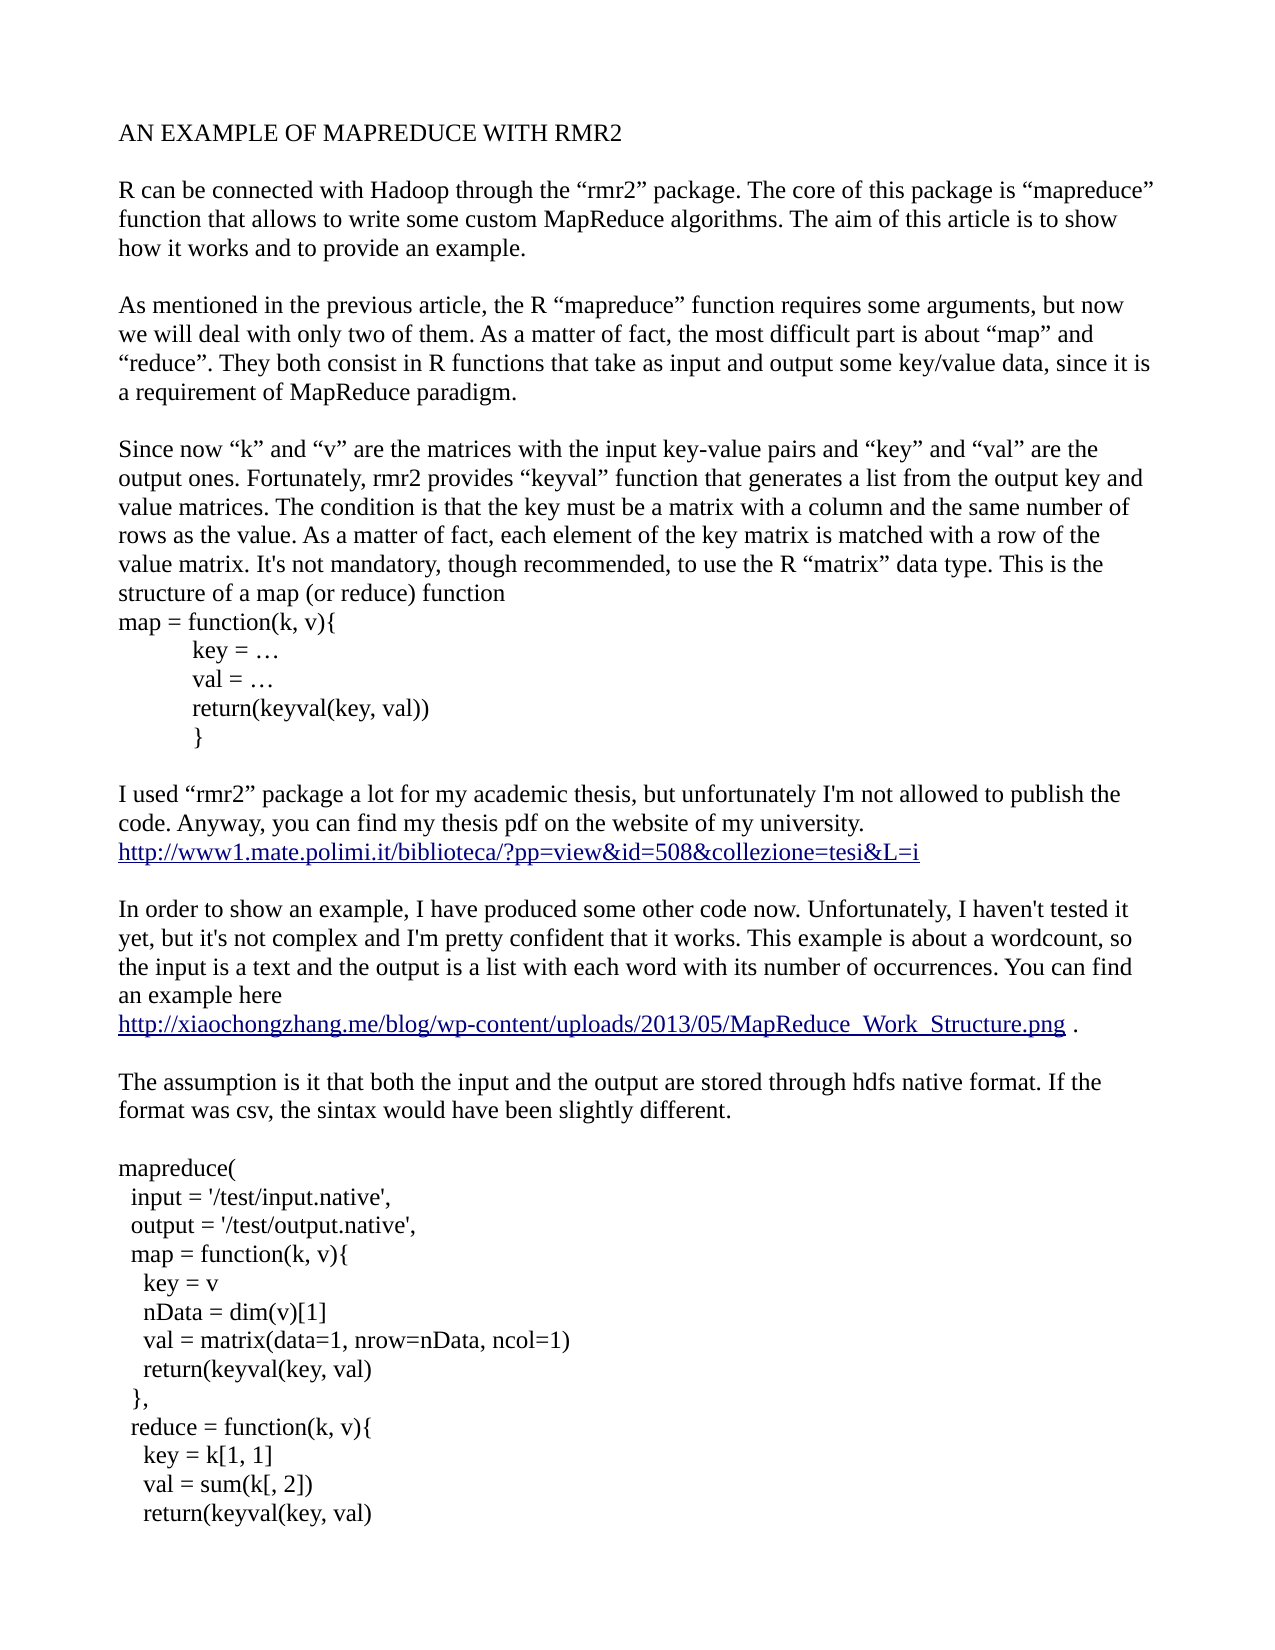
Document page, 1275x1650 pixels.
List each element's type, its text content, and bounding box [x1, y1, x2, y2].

text AN EXAMPLE OF MAPREDUCE WITH RMR2 [118, 118, 1157, 147]
text output = '/test/output.native', [118, 1211, 1157, 1239]
text val = matrix(data=1, nrow=nData, ncol=1) [118, 1326, 1157, 1354]
text In order to show an example, I have produced some other code now. Unfortunately, I haven't tested it yet, but it's not complex and I'm pretty confident that it works. This example is about a wordcount, so the input is a text and the output is a list with each word with its number of occurrences. You can find an example here http://xiaochongzhang.me/blog/wp-content/uploads/2013/05/MapReduce_Work_Structure.png . [118, 894, 1157, 1038]
text key = v [118, 1268, 1157, 1297]
text return(keyval(key, val) [118, 1354, 1157, 1383]
text input = '/test/input.native', [118, 1182, 1157, 1211]
text I used “rmr2” package a lot for my academic thesis, but unfortunately I'm not allowed to publish the code. Anyway, you can find my thesis pdf on the website of my university. [118, 779, 1157, 837]
text map = function(k, v){ [118, 607, 1157, 636]
text nData = dim(v)[1] [118, 1297, 1157, 1326]
text val = … [118, 664, 1157, 693]
text map = function(k, v){ [118, 1239, 1157, 1268]
text The assumption is it that both the input and the output are stored through hdfs native format. If the format was csv, the sintax would have been slightly different. [118, 1067, 1157, 1124]
text val = sum(k[, 2]) [118, 1469, 1157, 1498]
text key = … [118, 636, 1157, 664]
text As mentioned in the previous article, the R “mapreduce” function requires some arguments, but now we will deal with only two of them. As a matter of fact, the most difficult part is about “map” and “reduce”. They both consist in R functions that take as input and output some key/value data, since it is a requirement of MapReduce paradigm. [118, 291, 1157, 406]
text key = k[1, 1] [118, 1441, 1157, 1469]
text mapreduce( [118, 1153, 1157, 1182]
text R can be connected with Hadoop through the “rmr2” package. The core of this package is “mapreduce” function that allows to write some custom MapReduce algorithms. The aim of this article is to show how it works and to provide an example. [118, 176, 1157, 262]
text reduce = function(k, v){ [118, 1412, 1157, 1441]
text } [118, 722, 1157, 751]
text }, [118, 1383, 1157, 1412]
text http://www1.mate.polimi.it/biblioteca/?pp=view&id=508&collezione=tesi&L=i [118, 837, 1157, 866]
text return(keyval(key, val) [118, 1498, 1157, 1527]
text return(keyval(key, val)) [118, 693, 1157, 722]
text Since now “k” and “v” are the matrices with the input key-value pairs and “key” and “val” are the output ones. Fortunately, rmr2 provides “keyval” function that generates a list from the output key and value matrices. The condition is that the key must be a matrix with a column and the same number of rows as the value. As a matter of fact, each element of the key matrix is matched with a row of the value matrix. It's not mandatory, though recommended, to use the R “matrix” data type. This is the structure of a map (or reduce) function [118, 434, 1157, 607]
